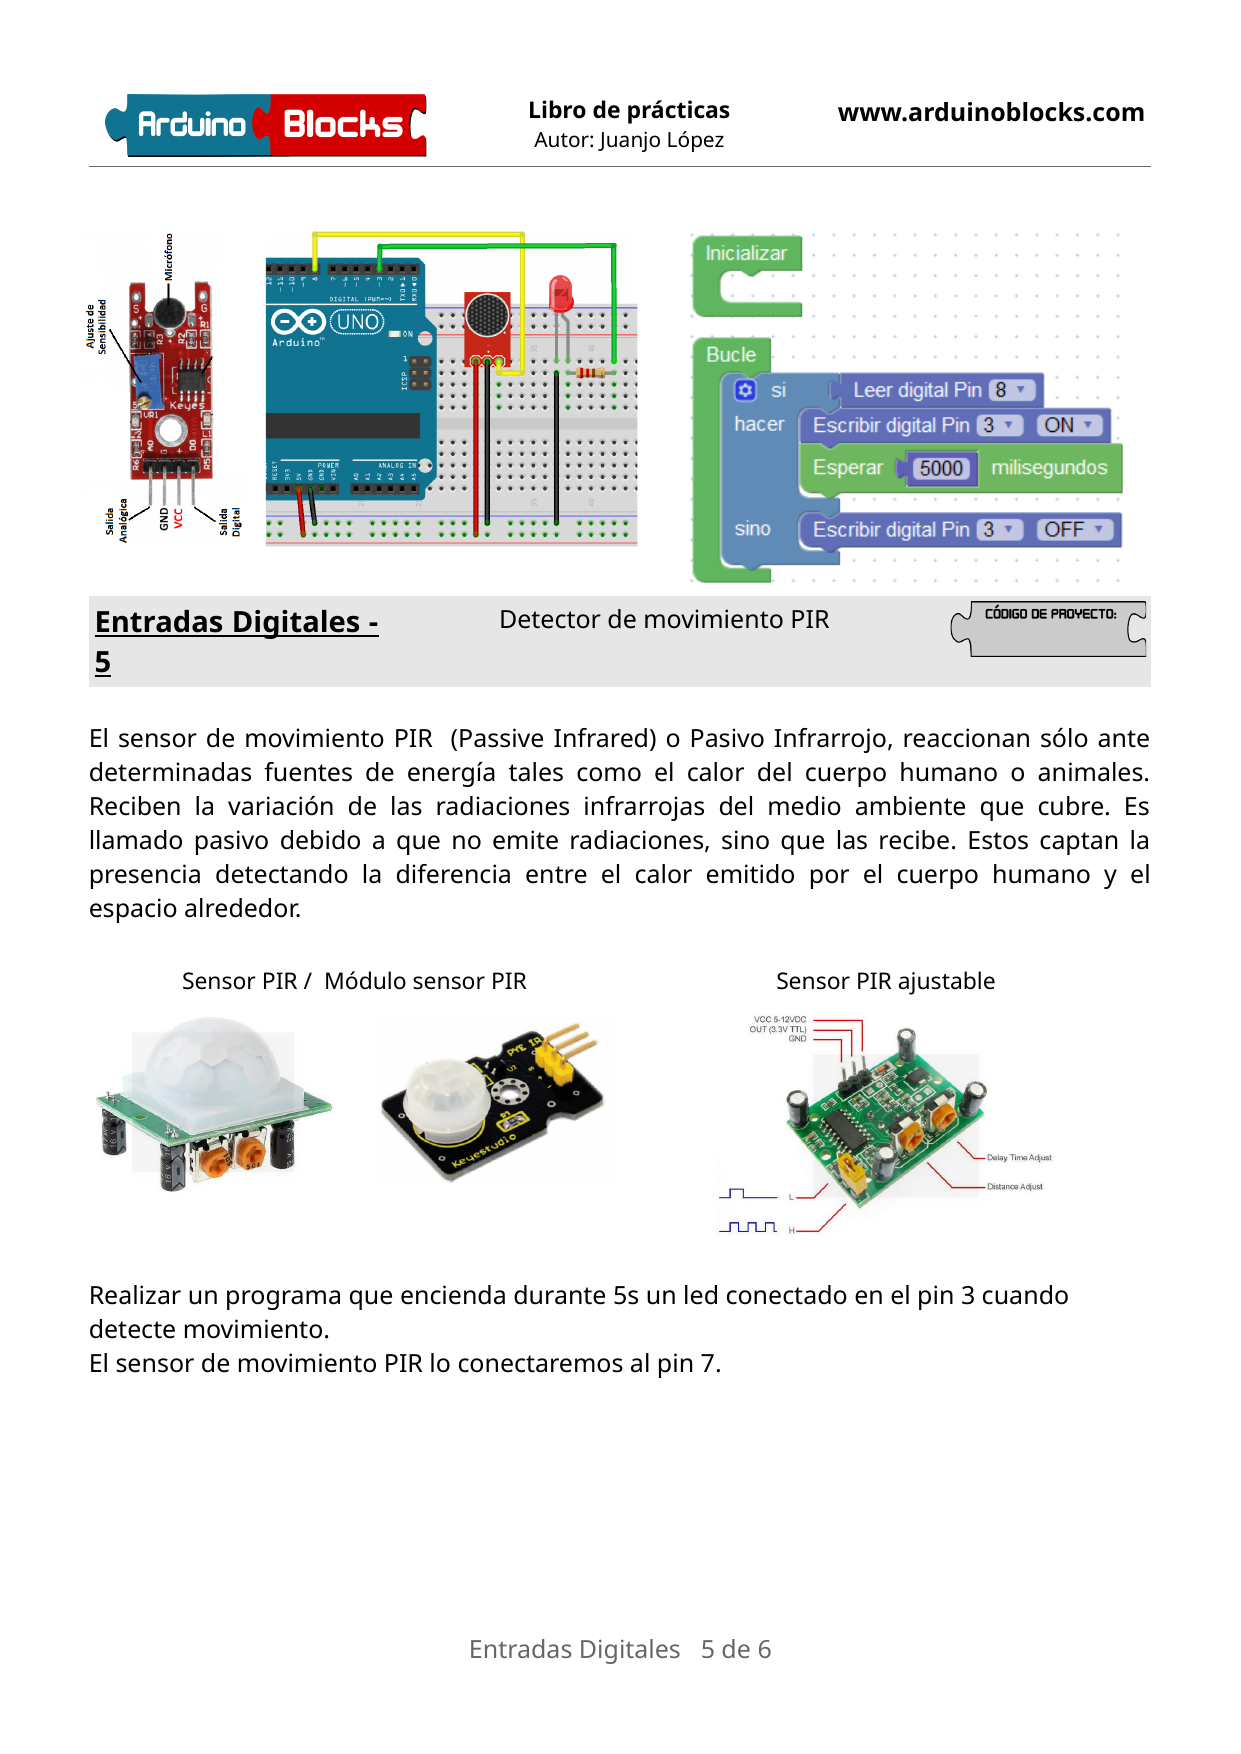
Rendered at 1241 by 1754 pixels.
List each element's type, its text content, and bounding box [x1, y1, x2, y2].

table_header Entradas Digitales - 5 [89, 596, 384, 687]
text El sensor de movimiento PIR lo conectaremos al pin 7. [88, 1345, 1152, 1379]
picture [687, 230, 1127, 591]
table_cell [620, 1002, 1152, 1243]
text El sensor de movimiento PIR (Passive Infrared) o Pasivo Infrarrojo, reaccionan sólo ante determinadas fuentes de energía tales como el calor del cuerpo humano o animales. Reciben la variación de las radiaciones infrarrojas del medio ambiente que cubre. Es llamado pasivo debido a que no emite radiaciones, sino que las recibe. Estos captan la presencia detectando la diferencia entre el calor emitido por el cuerpo humano y el espacio alrededor. [88, 721, 1152, 925]
picture [715, 1007, 1057, 1238]
picture [82, 230, 248, 545]
table_header Sensor PIR ajustable [620, 959, 1152, 1002]
picture [265, 230, 638, 556]
table_header [89, 545, 242, 596]
picture [950, 601, 1147, 657]
table_header Sensor PIR / Módulo sensor PIR [89, 959, 620, 1002]
picture [378, 1015, 613, 1187]
table_cell [89, 1002, 620, 1243]
table_header [242, 224, 662, 596]
table_header [662, 224, 1152, 596]
picture [105, 94, 427, 157]
table_header Detector de movimiento PIR [384, 596, 945, 687]
picture [96, 1007, 340, 1195]
table_header [89, 224, 242, 230]
text Realizar un programa que encienda durante 5s un led conectado en el pin 3 cuando detecte movimiento. [88, 1277, 1152, 1345]
table_header [945, 596, 1151, 687]
